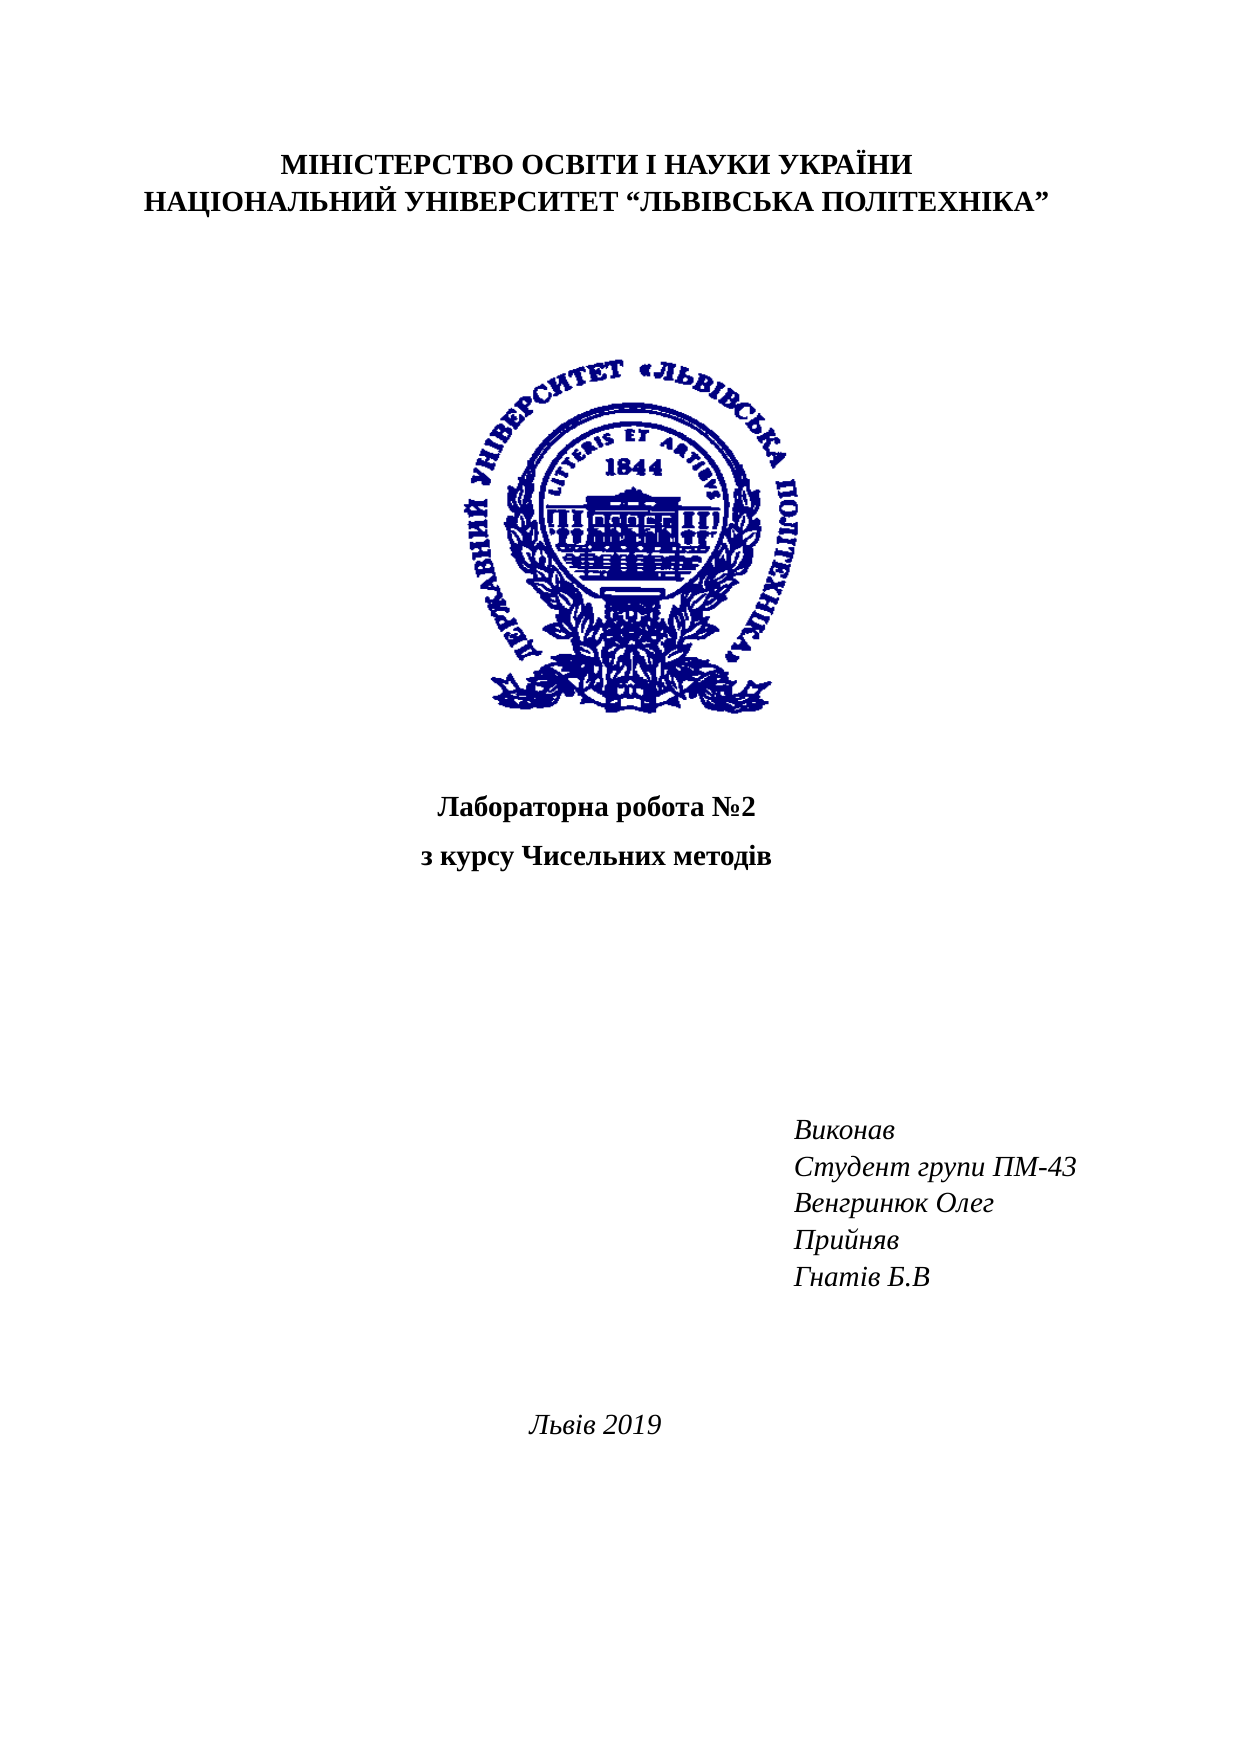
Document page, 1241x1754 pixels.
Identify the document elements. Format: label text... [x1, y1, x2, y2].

picture [451, 345, 819, 722]
title МІНІСТЕРСТВО ОСВІТИ І НАУКИ УКРАЇНИ [83, 147, 1110, 180]
text Лабораторна робота №2 [83, 789, 1110, 822]
subtitle Студент групи ПМ-43 [83, 1149, 1110, 1182]
text НАЦІОНАЛЬНИЙ УНІВЕРСИТЕТ “ЛЬВІВСЬКА ПОЛІТЕХНІКА” [83, 184, 1110, 217]
subtitle Венгринюк Олег [83, 1186, 1110, 1219]
text Львів 2019 [83, 1407, 1110, 1440]
text Прийняв [83, 1222, 1110, 1256]
subtitle Виконав [83, 1112, 1110, 1145]
text Гнатів Б.В [83, 1259, 1110, 1293]
text з курсу Чисельних методів [83, 838, 1110, 872]
